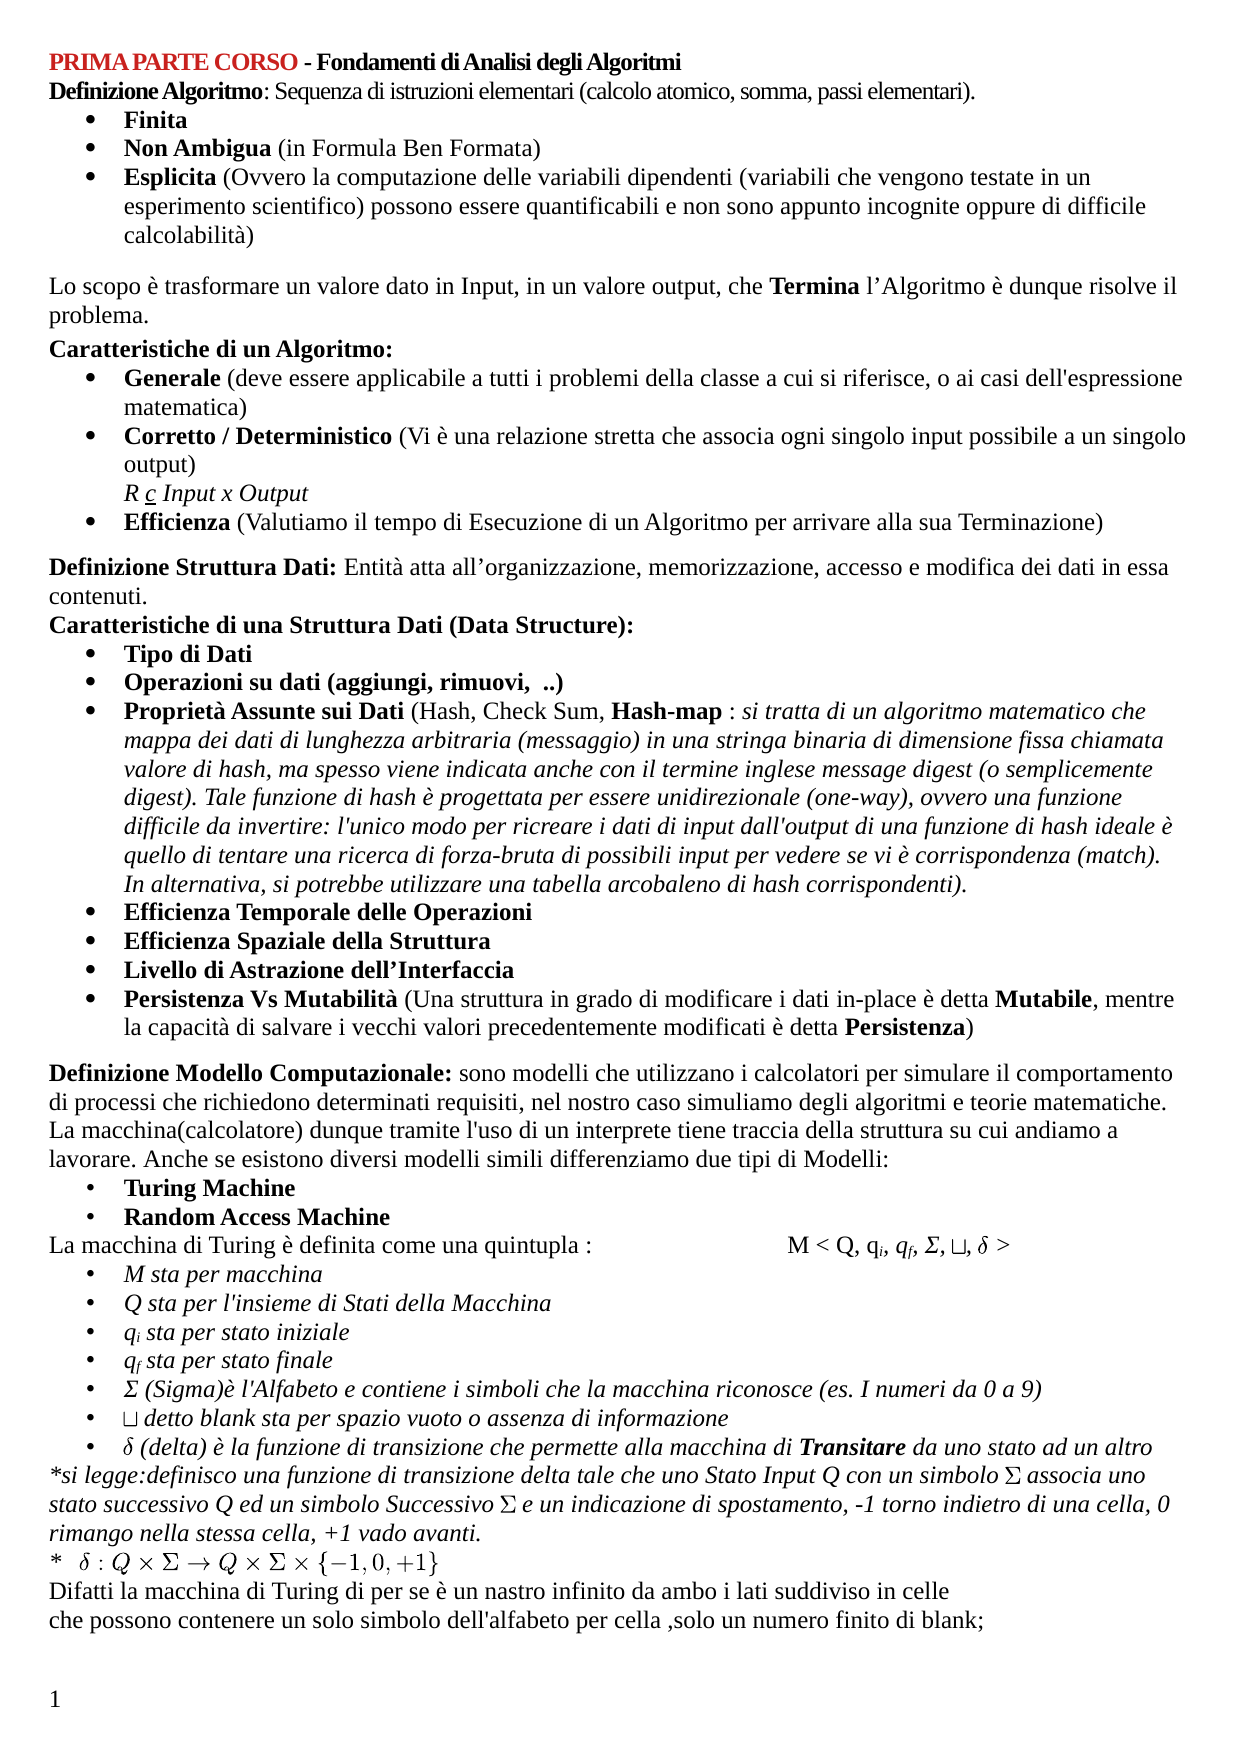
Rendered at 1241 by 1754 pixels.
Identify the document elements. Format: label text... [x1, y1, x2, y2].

title Definizione Algoritmo: Sequenza di istruzioni elementari (calcolo atomico, somma, passi elementari). [48, 76, 1187, 105]
list qi sta per stato iniziale [86, 1317, 1187, 1345]
text * [48, 1547, 1187, 1576]
text Lo scopo è trasformare un valore dato in Input, in un valore output, che Termina l’Algoritmo è dunque risolve il problema. [48, 271, 1187, 329]
text Definizione Modello Computazionale: sono modelli che utilizzano i calcolatori per simulare il comportamento [48, 1058, 1187, 1087]
list Esplicita (Ovvero la computazione delle variabili dipendenti (variabili che vengono testate in un esperimento scientifico) possono essere quantificabili e non sono appunto incognite oppure di difficile calcolabilità) [86, 162, 1187, 248]
text di processi che richiedono determinati requisiti, nel nostro caso simuliamo degli algoritmi e teorie matematiche. [48, 1087, 1187, 1115]
list Operazioni su dati (aggiungi, rimuovi, ..) [86, 667, 1187, 696]
text Definizione Struttura Dati: Entità atta all’organizzazione, memorizzazione, accesso e modifica dei dati in essa contenuti. [48, 552, 1187, 610]
list Q sta per l'insieme di Stati della Macchina [86, 1288, 1187, 1317]
text Caratteristiche di una Struttura Dati (Data Structure): [48, 610, 1187, 639]
text La macchina(calcolatore) dunque tramite l'uso di un interprete tiene traccia della struttura su cui andiamo a lavorare. Anche se esistono diversi modelli simili differenziamo due tipi di Modelli: [48, 1115, 1187, 1173]
list Efficienza Temporale delle Operazioni [86, 897, 1187, 926]
list Generale (deve essere applicabile a tutti i problemi della classe a cui si riferisce, o ai casi dell'espressione matematica) [86, 363, 1187, 421]
list Non Ambigua (in Formula Ben Formata) [86, 133, 1187, 162]
text Caratteristiche di un Algoritmo: [48, 334, 1187, 363]
list Σ (Sigma)è l'Alfabeto e contiene i simboli che la macchina riconosce (es. I numeri da 0 a 9) [86, 1374, 1187, 1403]
text che possono contenere un solo simbolo dell'alfabeto per cella ,solo un numero finito di blank; [48, 1605, 1187, 1634]
list Finita [86, 105, 1187, 133]
list Efficienza (Valutiamo il tempo di Esecuzione di un Algoritmo per arrivare alla sua Terminazione) [86, 507, 1187, 536]
title PRIMA PARTE CORSO - Fondamenti di Analisi degli Algoritmi [48, 47, 1187, 76]
list Random Access Machine [86, 1202, 1187, 1230]
text La macchina di Turing è definita come una quintupla : M < Q, qi, qf, Σ, , > [48, 1230, 1187, 1259]
list Persistenza Vs Mutabilità (Una struttura in grado di modificare i dati in-place è detta Mutabile, mentre la capacità di salvare i vecchi valori precedentemente modificati è detta Persistenza) [86, 984, 1187, 1041]
list (delta) è la funzione di transizione che permette alla macchina di Transitare da uno stato ad un altro [86, 1432, 1187, 1460]
list Tipo di Dati [86, 639, 1187, 667]
list Turing Machine [86, 1173, 1187, 1202]
list qf sta per stato finale [86, 1345, 1187, 1374]
text *si legge:definisco una funzione di transizione delta tale che uno Stato Input Q con un simbolo associa uno stato successivo Q ed un simbolo Successivo e un indicazione di spostamento, -1 torno indietro di una cella, 0 rimango nella stessa cella, +1 vado avanti. [48, 1460, 1187, 1547]
list Livello di Astrazione dell’Interfaccia [86, 955, 1187, 984]
list Corretto / Deterministico (Vi è una relazione stretta che associa ogni singolo input possibile a un singolo output) [86, 421, 1187, 478]
text Difatti la macchina di Turing di per se è un nastro infinito da ambo i lati suddiviso in celle [48, 1576, 1187, 1605]
list Proprietà Assunte sui Dati (Hash, Check Sum, Hash-map : si tratta di un algoritmo matematico che mappa dei dati di lunghezza arbitraria (messaggio) in una stringa binaria di dimensione fissa chiamata valore di hash, ma spesso viene indicata anche con il termine inglese message digest (o semplicemente digest). Tale funzione di hash è progettata per essere unidirezionale (one-way), ovvero una funzione difficile da invertire: l'unico modo per ricreare i dati di input dall'output di una funzione di hash ideale è quello di tentare una ricerca di forza-bruta di possibili input per vedere se vi è corrispondenza (match). In alternativa, si potrebbe utilizzare una tabella arcobaleno di hash corrispondenti). [86, 696, 1187, 897]
list R c Input x Output [123, 478, 1187, 507]
list Efficienza Spaziale della Struttura [86, 926, 1187, 955]
list detto blank sta per spazio vuoto o assenza di informazione [86, 1403, 1187, 1432]
list M sta per macchina [86, 1259, 1187, 1288]
